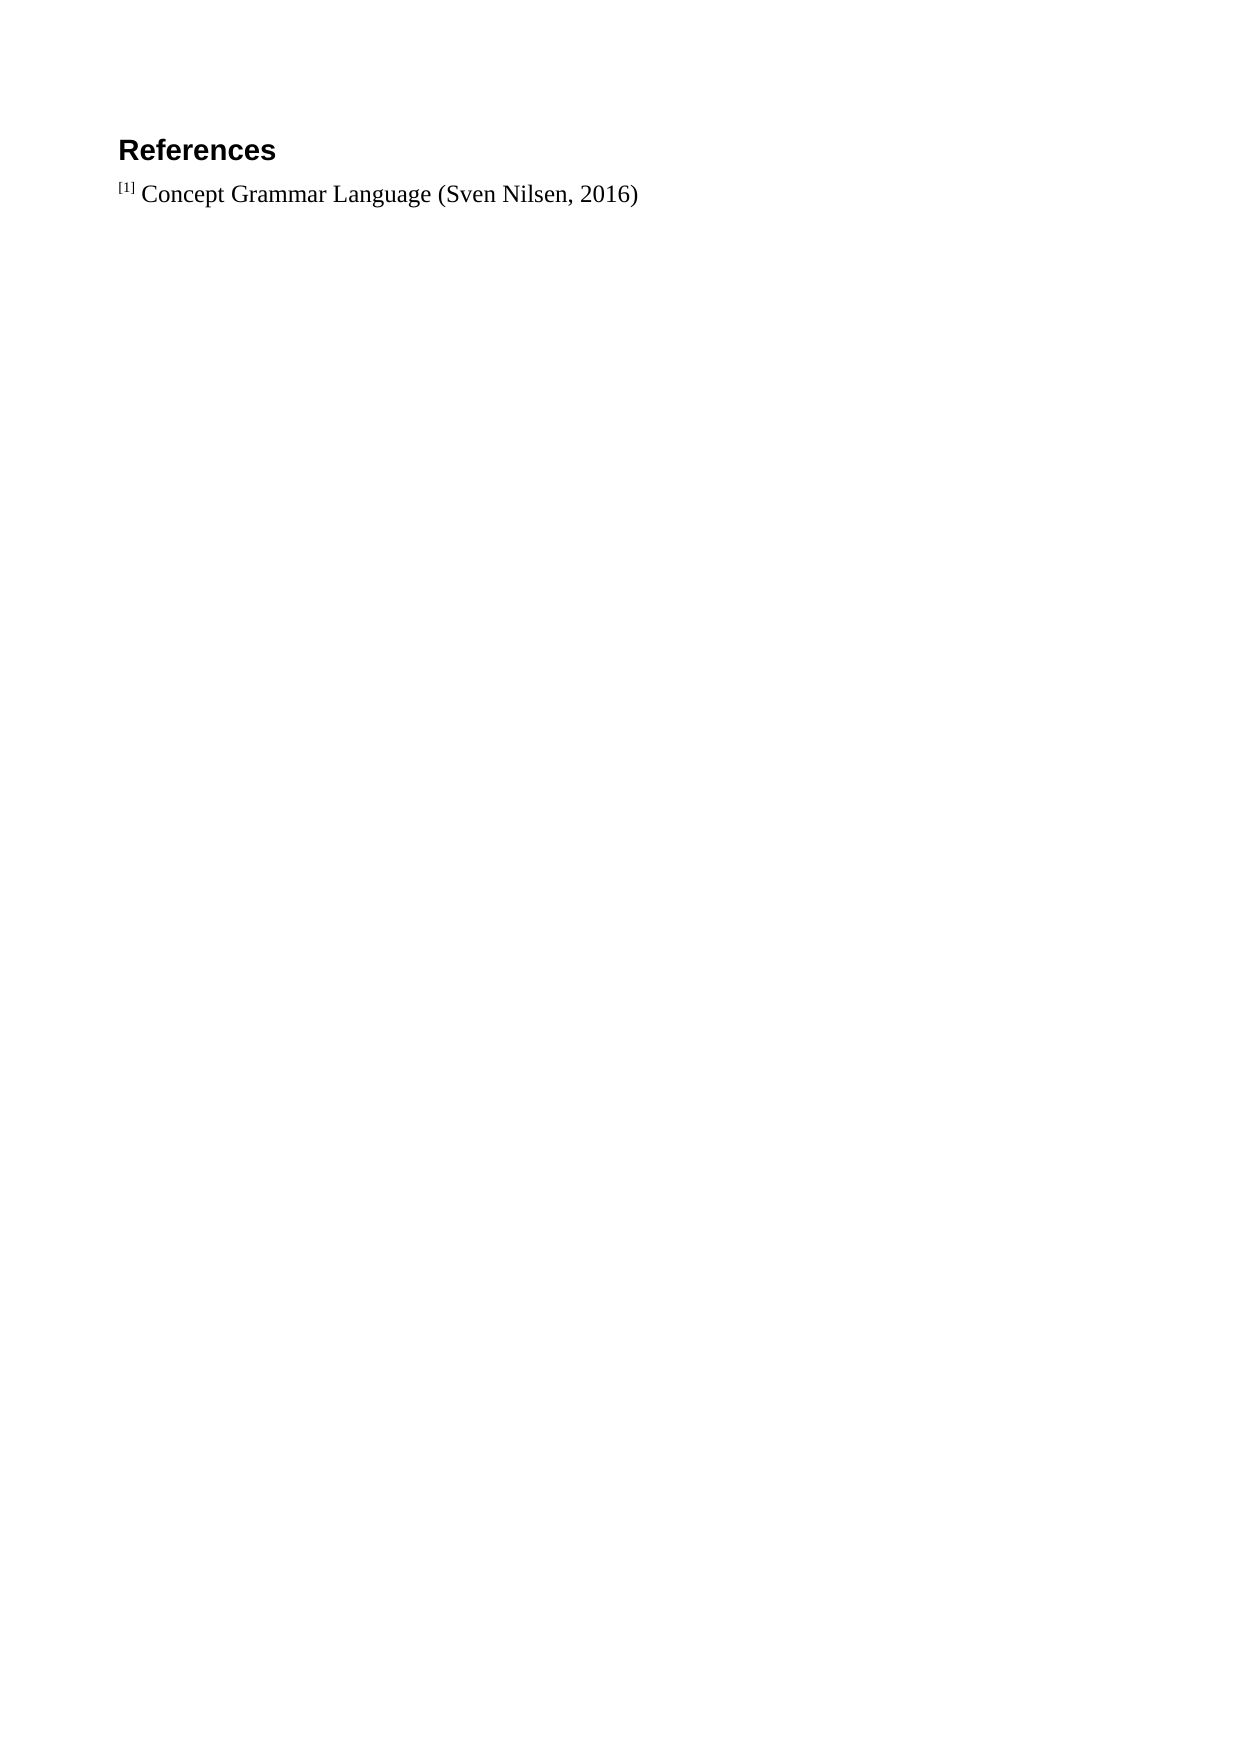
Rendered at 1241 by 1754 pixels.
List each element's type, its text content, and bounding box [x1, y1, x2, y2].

text [1] Concept Grammar Language (Sven Nilsen, 2016) [118, 179, 1122, 208]
subtitle References [118, 133, 1122, 166]
